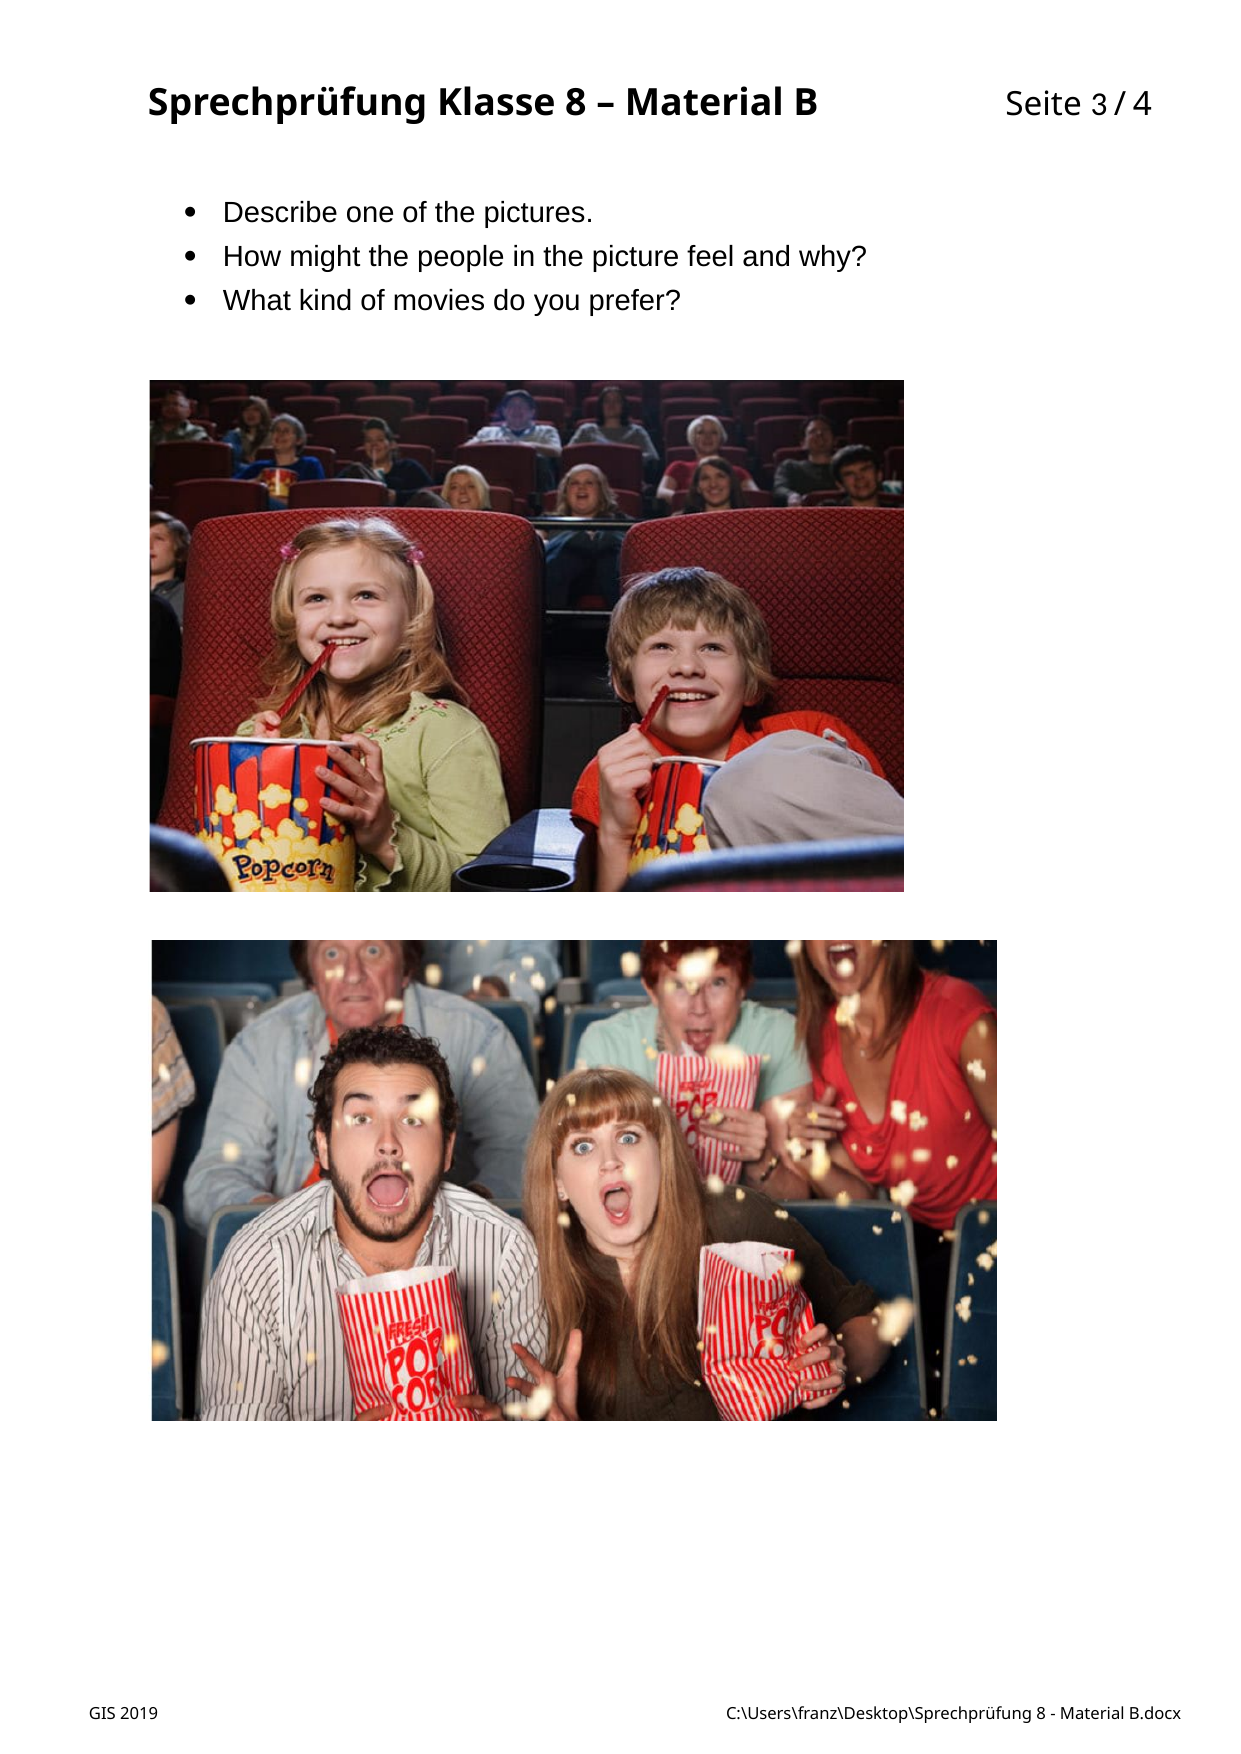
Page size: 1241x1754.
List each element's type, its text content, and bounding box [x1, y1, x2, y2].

list Describe one of the pictures. [185, 195, 1152, 229]
picture [149, 380, 904, 892]
list How might the people in the picture feel and why? [185, 239, 1152, 273]
list What kind of movies do you prefer? [185, 283, 1152, 317]
picture [147, 940, 997, 1421]
